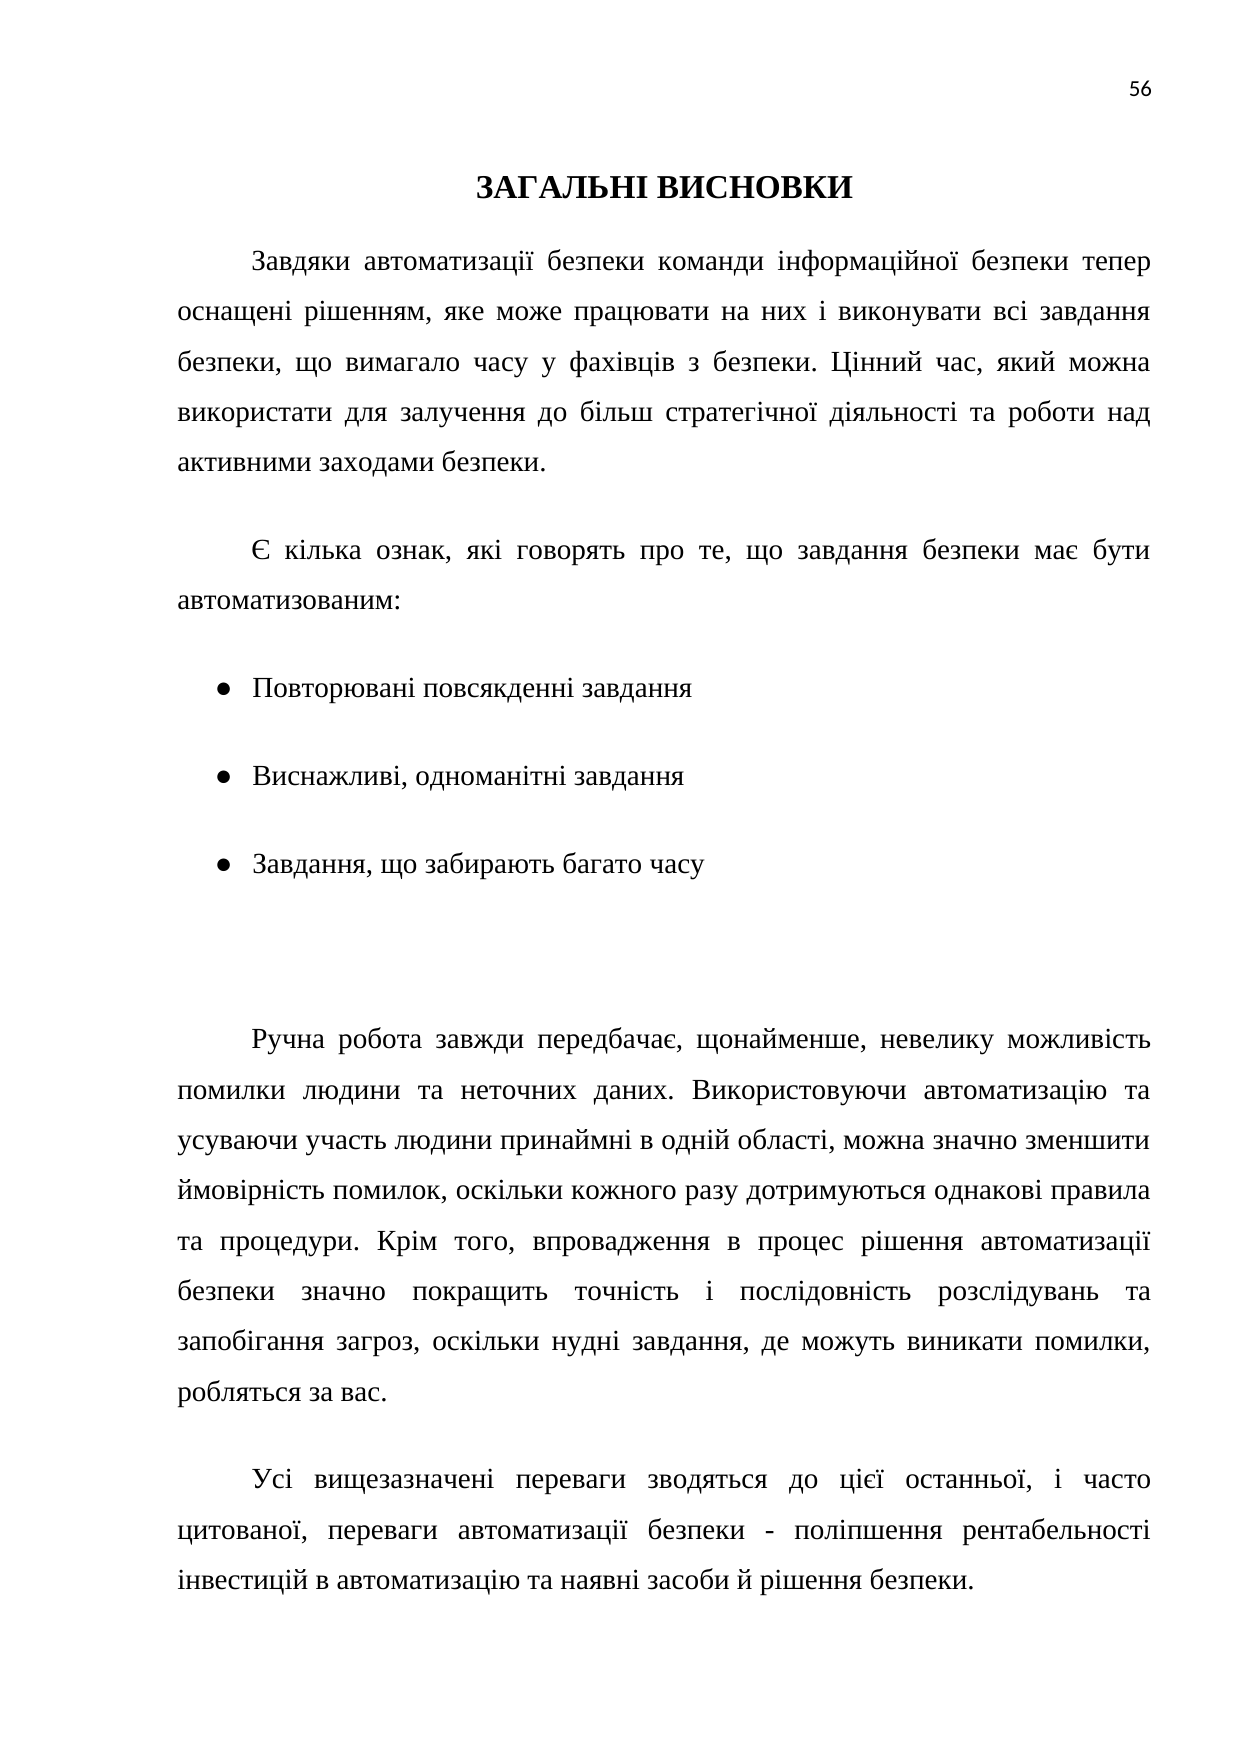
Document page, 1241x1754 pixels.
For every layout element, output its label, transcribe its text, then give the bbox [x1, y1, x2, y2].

list Завдання, що забирають багато часу [214, 846, 1152, 879]
list Повторювані повсякденні завдання [214, 670, 1152, 704]
text Ручна робота завжди передбачає, щонайменше, невелику можливість помилки людини та неточних даних. Використовуючи автоматизацію та усуваючи участь людини принаймні в одній області, можна значно зменшити ймовірність помилок, оскільки кожного разу дотримуються однакові правила та процедури. Крім того, впровадження в процес рішення автоматизації безпеки значно покращить точність і послідовність розслідувань та запобігання загроз, оскільки нудні завдання, де можуть виникати помилки, робляться за вас. [177, 1022, 1152, 1407]
text Є кілька ознак, які говорять про те, що завдання безпеки має бути автоматизованим: [177, 532, 1152, 616]
subtitle ЗАГАЛЬНІ ВИСНОВКИ [177, 167, 1152, 206]
list Виснажливі, одноманітні завдання [214, 758, 1152, 792]
text Завдяки автоматизації безпеки команди інформаційної безпеки тепер оснащені рішенням, яке може працювати на них і виконувати всі завдання безпеки, що вимагало часу у фахівців з безпеки. Цінний час, який можна використати для залучення до більш стратегічної діяльності та роботи над активними заходами безпеки. [177, 243, 1152, 478]
text Усі вищезазначені переваги зводяться до цієї останньої, і часто цитованої, переваги автоматизації безпеки - поліпшення рентабельності інвестицій в автоматизацію та наявні засоби й рішення безпеки. [177, 1462, 1152, 1596]
